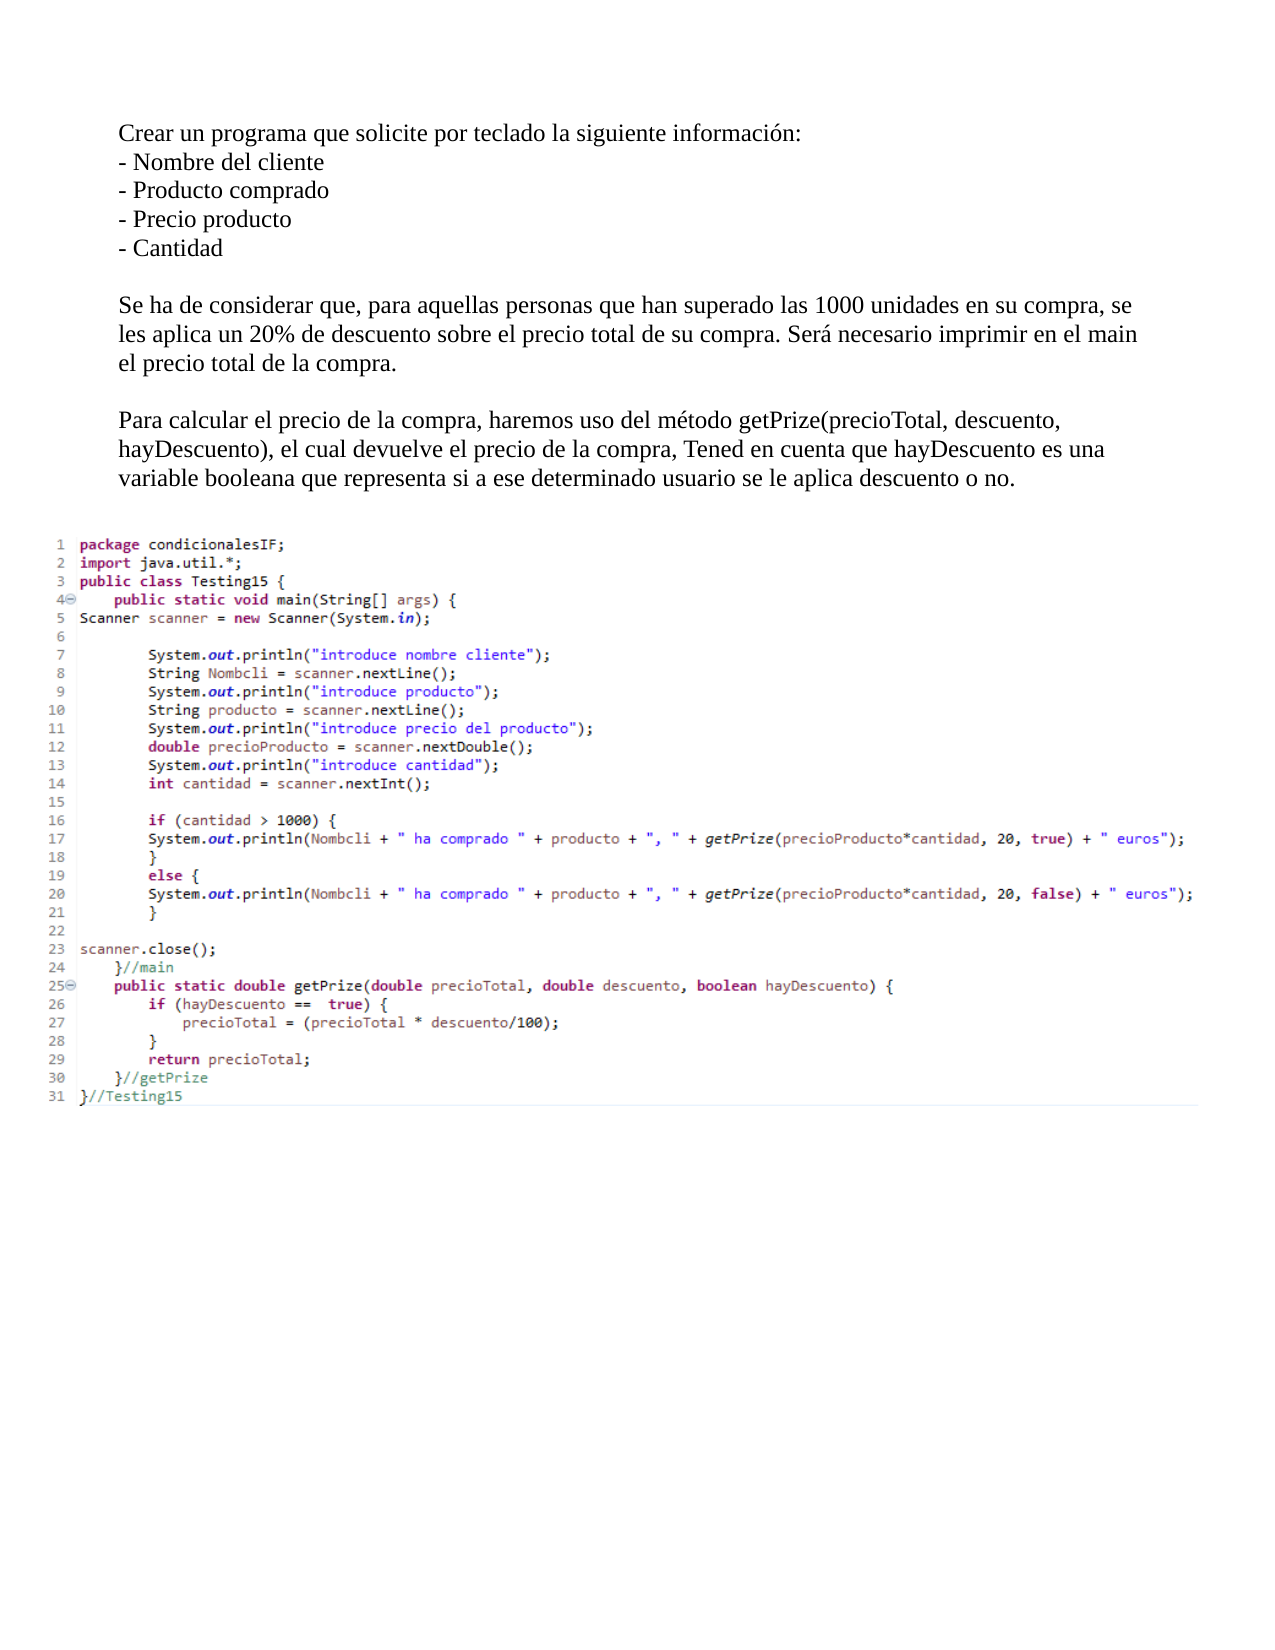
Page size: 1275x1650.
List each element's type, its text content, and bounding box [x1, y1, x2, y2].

text - Nombre del cliente [118, 147, 1157, 176]
text - Cantidad [118, 233, 1157, 262]
picture [48, 537, 1199, 1106]
text hayDescuento), el cual devuelve el precio de la compra, Tened en cuenta que hayDescuento es una variable booleana que representa si a ese determinado usuario se le aplica descuento o no. [118, 434, 1157, 492]
text - Precio producto [118, 204, 1157, 233]
text - Producto comprado [118, 176, 1157, 204]
text Crear un programa que solicite por teclado la siguiente información: [118, 118, 1157, 147]
text Se ha de considerar que, para aquellas personas que han superado las 1000 unidades en su compra, se les aplica un 20% de descuento sobre el precio total de su compra. Será necesario imprimir en el main el precio total de la compra. [118, 291, 1157, 377]
text Para calcular el precio de la compra, haremos uso del método getPrize(precioTotal, descuento, [118, 406, 1157, 434]
